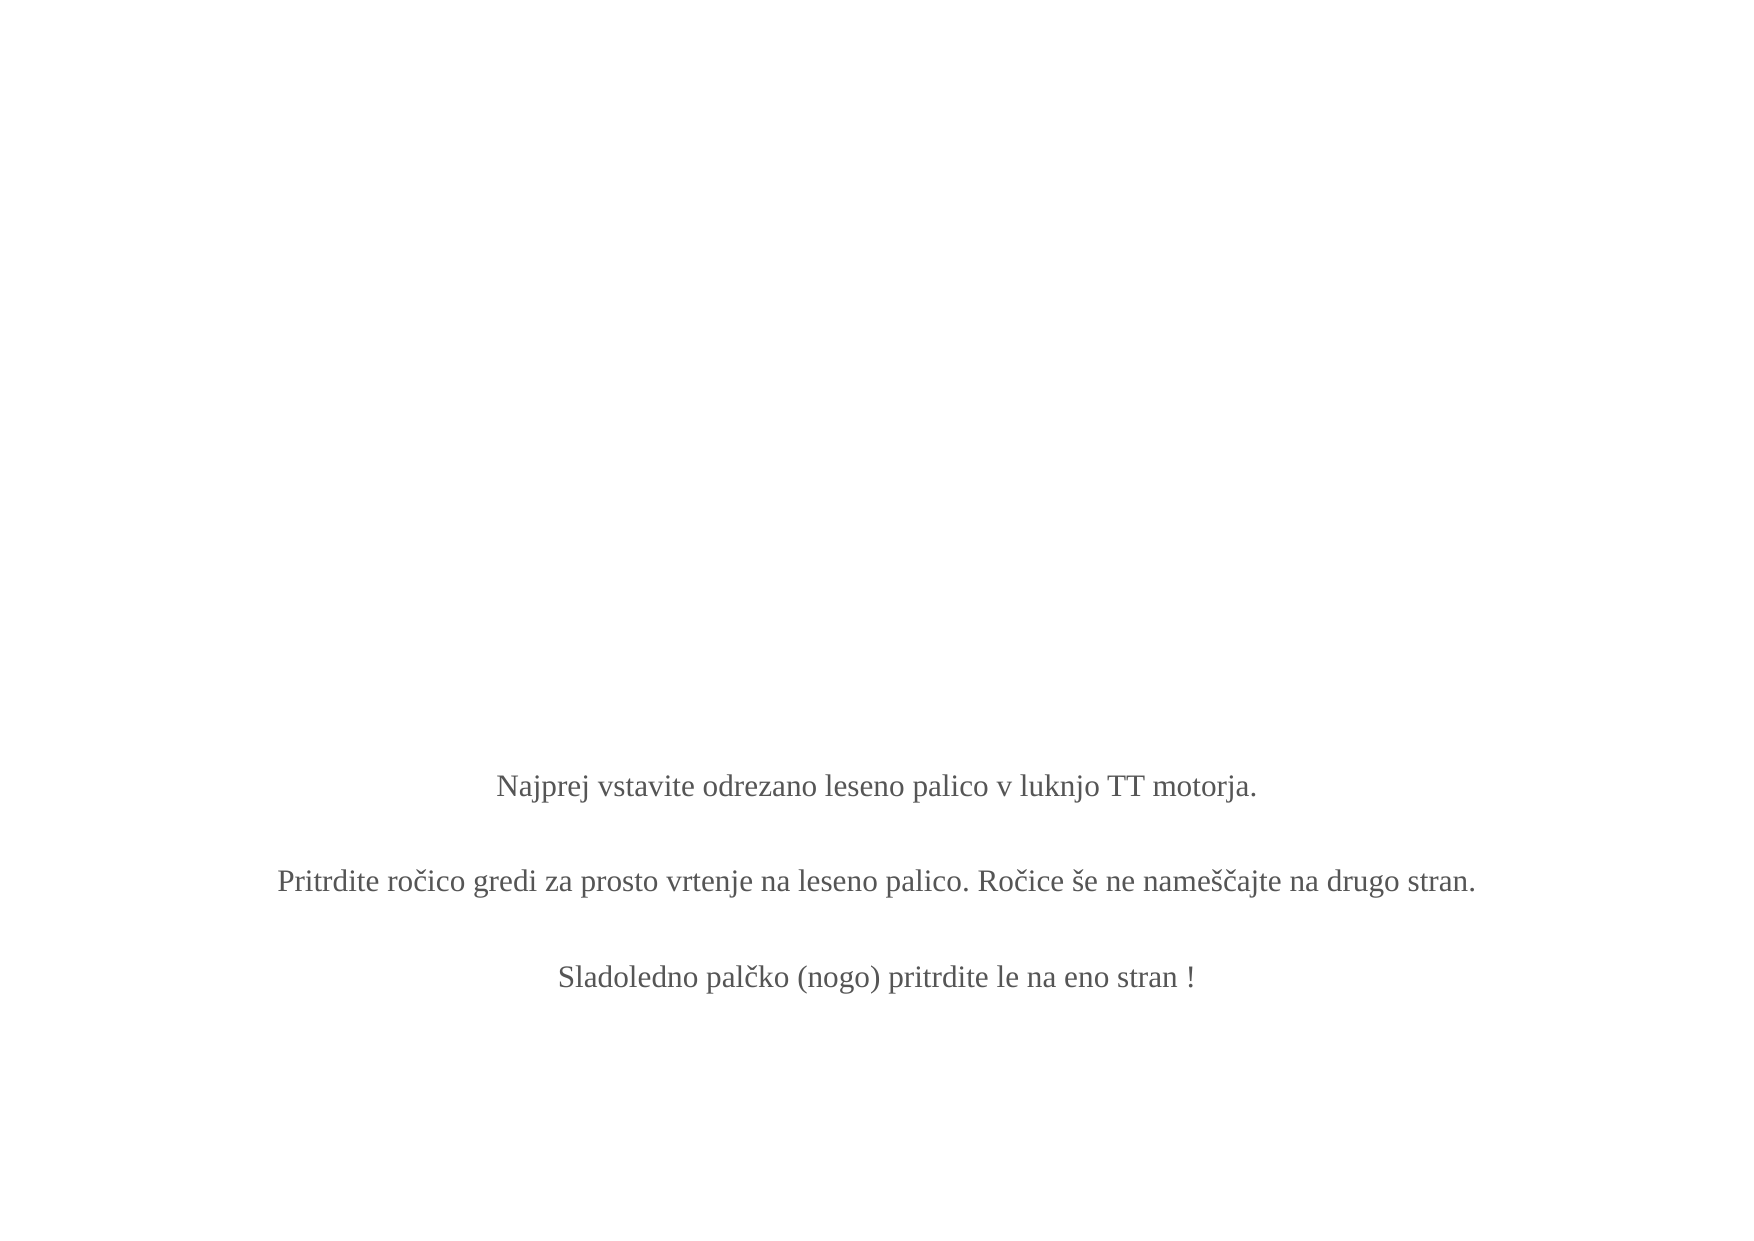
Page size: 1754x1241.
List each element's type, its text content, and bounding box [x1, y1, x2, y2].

text Sladoledno palčko (nogo) pritrdite le na eno stran ! [118, 958, 1636, 994]
text Pritrdite ročico gredi za prosto vrtenje na leseno palico. Ročice še ne nameščajte na drugo stran. [118, 863, 1636, 899]
text Najprej vstavite odrezano leseno palico v luknjo TT motorja. [118, 767, 1636, 803]
